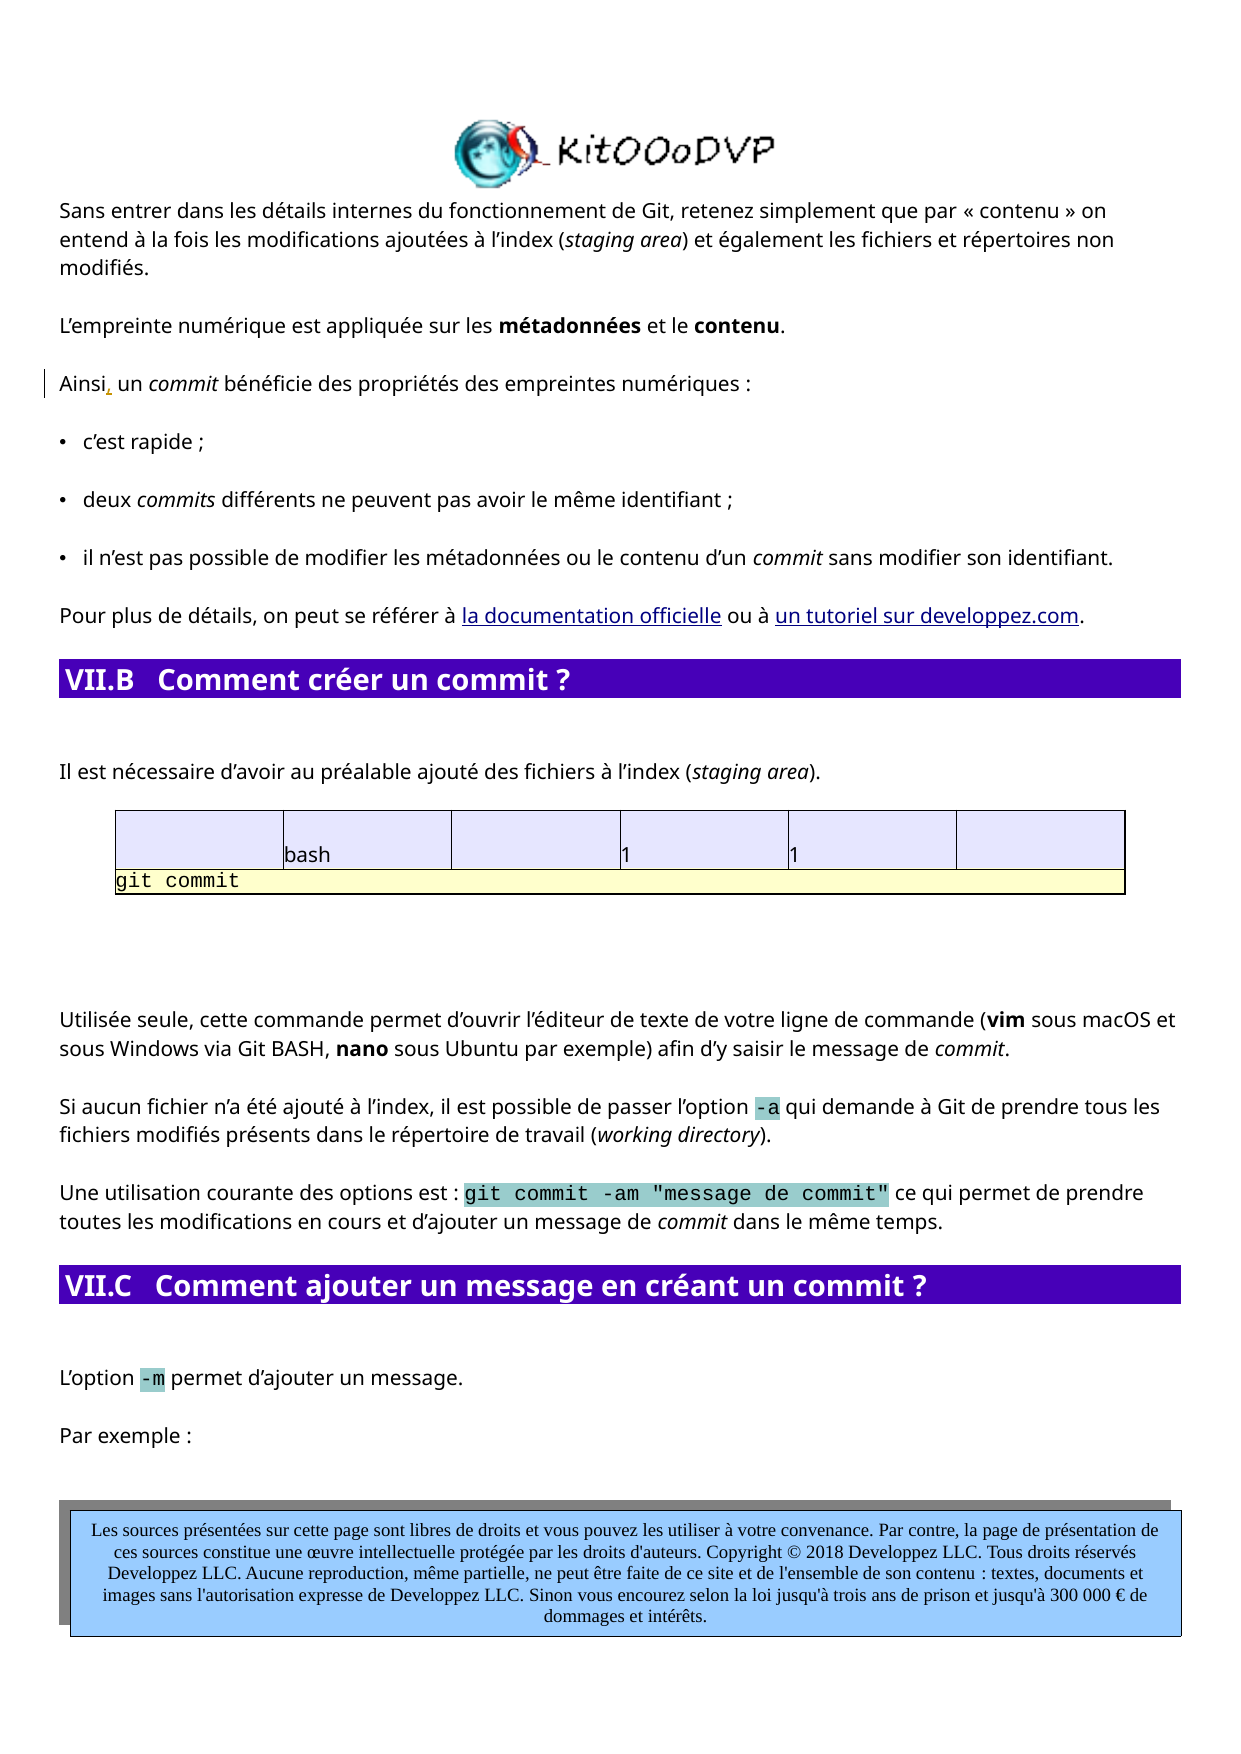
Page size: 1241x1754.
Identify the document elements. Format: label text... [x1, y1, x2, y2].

text Si aucun fichier n’a été ajouté à l’index, il est possible de passer l’option -a qui demande à Git de prendre tous les fichiers modifiés présents dans le répertoire de travail (working directory). [59, 1092, 1181, 1149]
text Pour plus de détails, on peut se référer à la documentation officielle ou à un tutoriel sur developpez.com. [59, 601, 1181, 629]
list c’est rapide ; [59, 427, 1181, 456]
table_header 1 [789, 811, 956, 868]
list deux commits différents ne peuvent pas avoir le même identifiant ; [59, 485, 1181, 513]
table_header 1 [621, 811, 788, 868]
subtitle Comment créer un commit ? [59, 659, 1181, 698]
table_header [116, 811, 283, 868]
text L’empreinte numérique est appliquée sur les métadonnées et le contenu. [59, 311, 1181, 340]
text Ainsi, un commit bénéficie des propriétés des empreintes numériques : [59, 369, 1181, 398]
text Par exemple : [59, 1421, 1181, 1450]
table_header [452, 811, 620, 868]
text L’option -m permet d’ajouter un message. [59, 1363, 1181, 1392]
text Une utilisation courante des options est : git commit -am "message de commit" ce qui permet de prendre toutes les modifications en cours et d’ajouter un message de commit dans le même temps. [59, 1178, 1181, 1235]
text Il est nécessaire d’avoir au préalable ajouté des fichiers à l’index (staging area). [59, 757, 1181, 786]
table_header [957, 811, 1124, 868]
subtitle Comment ajouter un message en créant un commit ? [59, 1265, 1181, 1304]
list il n’est pas possible de modifier les métadonnées ou le contenu d’un commit sans modifier son identifiant. [59, 543, 1181, 571]
picture [453, 118, 781, 191]
text Sans entrer dans les détails internes du fonctionnement de Git, retenez simplement que par « contenu » on entend à la fois les modifications ajoutées à l’index (staging area) et également les fichiers et répertoires non modifiés. [59, 196, 1181, 282]
table_header bash [284, 811, 451, 868]
text Utilisée seule, cette commande permet d’ouvrir l’éditeur de texte de votre ligne de commande (vim sous macOS et sous Windows via Git BASH, nano sous Ubuntu par exemple) afin d’y saisir le message de commit. [59, 1006, 1181, 1062]
